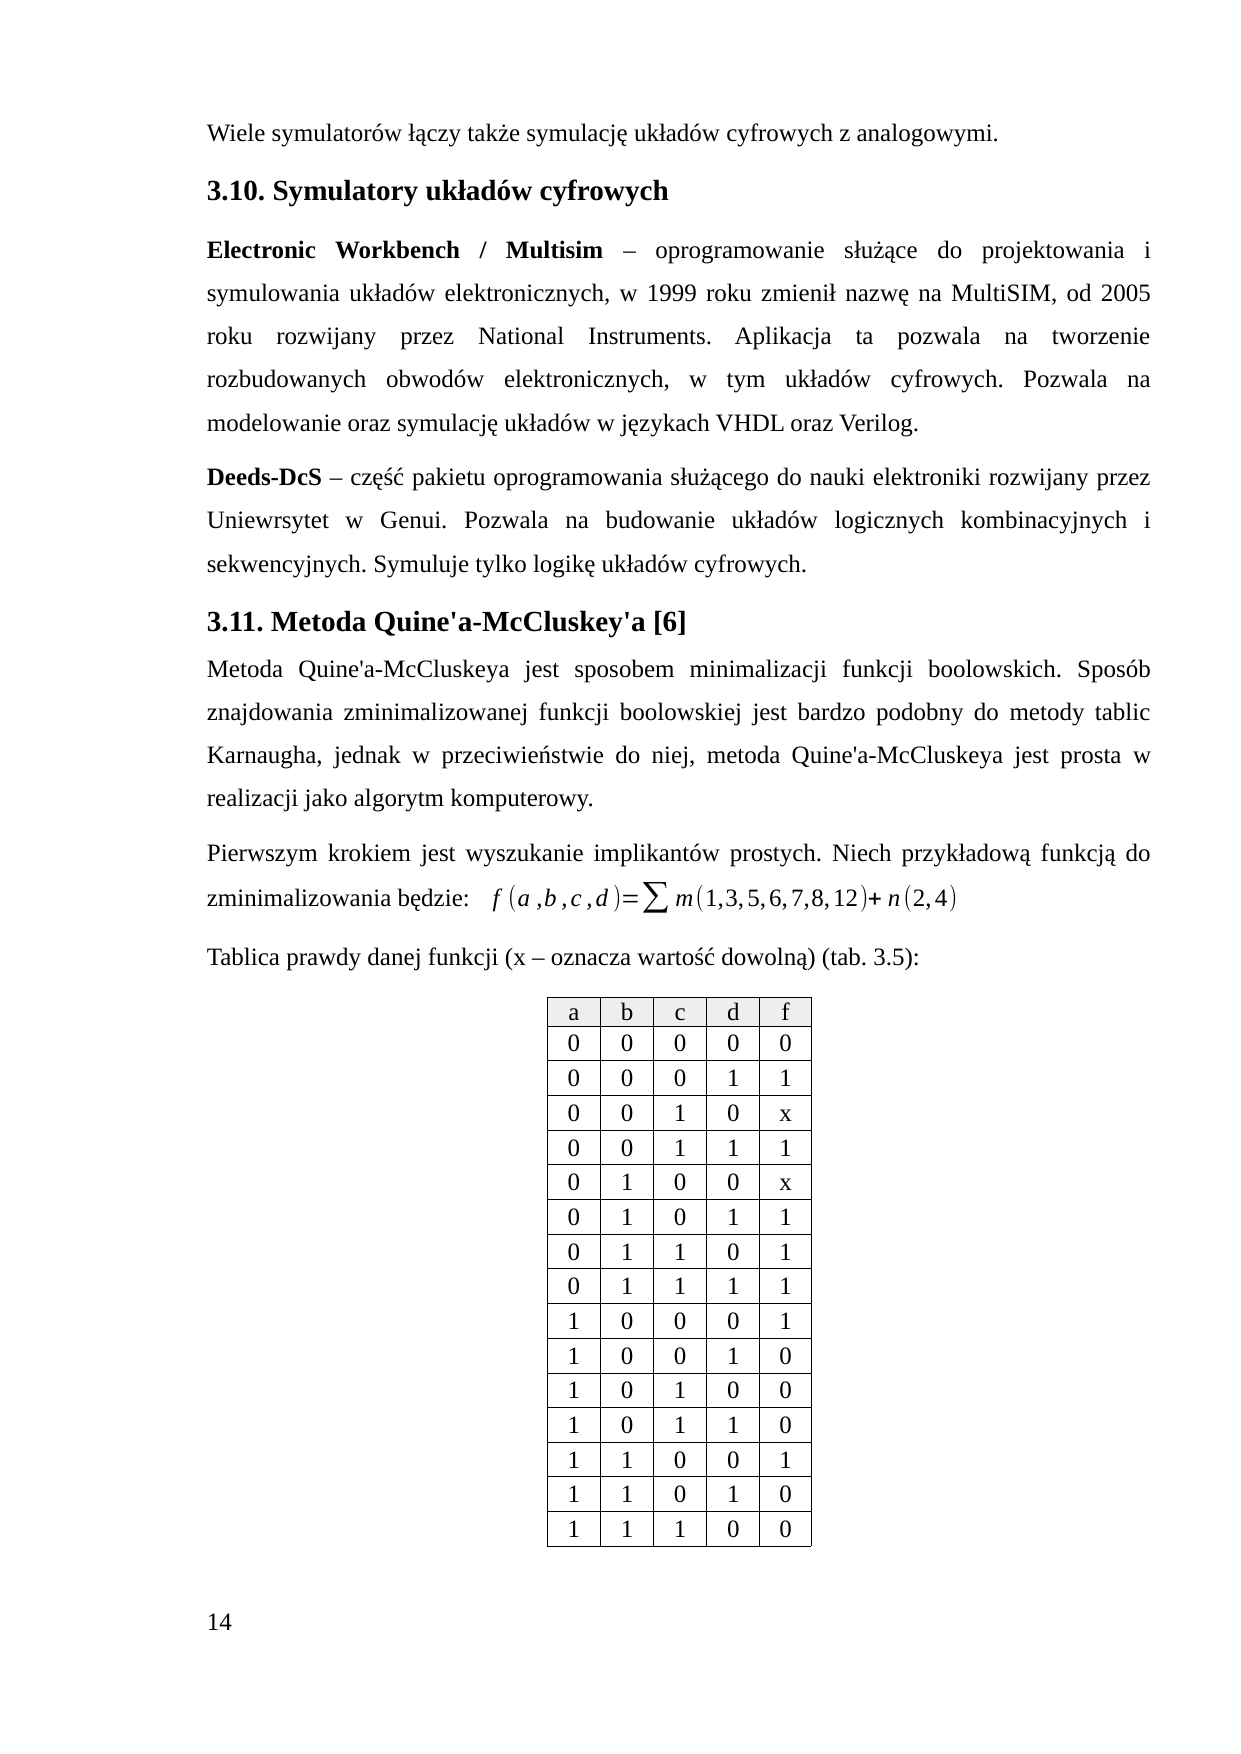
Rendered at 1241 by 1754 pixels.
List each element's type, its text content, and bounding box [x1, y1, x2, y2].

table_cell 0 [654, 1027, 706, 1060]
table_cell x [760, 1096, 811, 1129]
table_cell 0 [760, 1477, 811, 1511]
table_cell 0 [707, 1027, 759, 1060]
text Pierwszym krokiem jest wyszukanie implikantów prostych. Niech przykładową funkcją do zminimalizowania będzie: [207, 838, 1152, 916]
table_cell 0 [760, 1027, 811, 1060]
table_cell 0 [601, 1061, 653, 1095]
table_header b [601, 998, 653, 1026]
table_cell 1 [760, 1061, 811, 1095]
table_cell 0 [654, 1061, 706, 1095]
table_cell 0 [707, 1235, 759, 1268]
table_cell 1 [654, 1408, 706, 1442]
table_cell 0 [601, 1131, 653, 1164]
table_cell 0 [760, 1408, 811, 1442]
table_header a [548, 998, 600, 1026]
table_cell 0 [707, 1443, 759, 1476]
table_cell 0 [601, 1339, 653, 1372]
table_cell 1 [654, 1512, 706, 1546]
table_cell 1 [601, 1269, 653, 1303]
table_cell 0 [707, 1304, 759, 1338]
table_cell 1 [707, 1131, 759, 1164]
table_cell 0 [760, 1374, 811, 1407]
table_cell 1 [654, 1374, 706, 1407]
table_cell 0 [601, 1408, 653, 1442]
table_cell 1 [760, 1269, 811, 1303]
table_cell 0 [601, 1027, 653, 1060]
table_cell 1 [760, 1443, 811, 1476]
table_cell 1 [760, 1131, 811, 1164]
table_cell 0 [601, 1374, 653, 1407]
table_cell 0 [707, 1374, 759, 1407]
table_cell 1 [654, 1131, 706, 1164]
table_cell 1 [760, 1304, 811, 1338]
table_cell 0 [707, 1096, 759, 1129]
table_cell 1 [548, 1374, 600, 1407]
table_cell 0 [548, 1269, 600, 1303]
table_cell 1 [707, 1061, 759, 1095]
table_header c [654, 998, 706, 1026]
table_cell 0 [601, 1304, 653, 1338]
table_cell 0 [760, 1339, 811, 1372]
table_cell 1 [707, 1477, 759, 1511]
table_cell 1 [707, 1408, 759, 1442]
table_cell 0 [654, 1339, 706, 1372]
table_cell 1 [601, 1443, 653, 1476]
table_cell 1 [654, 1235, 706, 1268]
table_cell 1 [548, 1477, 600, 1511]
table_cell 1 [601, 1200, 653, 1234]
table_cell 1 [601, 1165, 653, 1199]
table_cell 0 [548, 1096, 600, 1129]
table_cell 0 [548, 1061, 600, 1095]
text 3.10. Symulatory układów cyfrowych [207, 173, 1152, 207]
table_header d [707, 998, 759, 1026]
table_cell 1 [601, 1477, 653, 1511]
table_cell 0 [760, 1512, 811, 1546]
table_cell 0 [654, 1477, 706, 1511]
text Electronic Workbench / Multisim – oprogramowanie służące do projektowania i symulowania układów elektronicznych, w 1999 roku zmienił nazwę na MultiSIM, od 2005 roku rozwijany przez National Instruments. Aplikacja ta pozwala na tworzenie rozbudowanych obwodów elektronicznych, w tym układów cyfrowych. Pozwala na modelowanie oraz symulację układów w językach VHDL oraz Verilog. [207, 235, 1152, 436]
table_cell 1 [548, 1408, 600, 1442]
table_cell 0 [654, 1165, 706, 1199]
table_cell 0 [707, 1165, 759, 1199]
table_header f [760, 998, 811, 1026]
table_cell 1 [654, 1269, 706, 1303]
table_cell 1 [707, 1269, 759, 1303]
table_cell 0 [548, 1165, 600, 1199]
table_cell 0 [707, 1512, 759, 1546]
text Wiele symulatorów łączy także symulację układów cyfrowych z analogowymi. [207, 118, 1152, 147]
table_cell 1 [601, 1512, 653, 1546]
text Metoda Quine'a-McCluskeya jest sposobem minimalizacji funkcji boolowskich. Sposób znajdowania zminimalizowanej funkcji boolowskiej jest bardzo podobny do metody tablic Karnaugha, jednak w przeciwieństwie do niej, metoda Quine'a-McCluskeya jest prosta w realizacji jako algorytm komputerowy. [207, 654, 1152, 812]
table_cell 1 [707, 1200, 759, 1234]
table_cell x [760, 1165, 811, 1199]
table_cell 1 [548, 1512, 600, 1546]
table_cell 1 [760, 1235, 811, 1268]
table_cell 1 [548, 1443, 600, 1476]
table_cell 1 [548, 1304, 600, 1338]
table_cell 0 [548, 1131, 600, 1164]
text 3.11. Metoda Quine'a-McCluskey'a [6] [207, 604, 1152, 637]
table_cell 1 [760, 1200, 811, 1234]
text Tablica prawdy danej funkcji (x – oznacza wartość dowolną) (tab. 3.5): [207, 942, 1152, 971]
table_cell 1 [707, 1339, 759, 1372]
table_cell 0 [601, 1096, 653, 1129]
table_cell 1 [654, 1096, 706, 1129]
table_cell 0 [654, 1304, 706, 1338]
table_cell 0 [654, 1200, 706, 1234]
table_cell 0 [548, 1235, 600, 1268]
table_cell 1 [601, 1235, 653, 1268]
table_cell 0 [548, 1200, 600, 1234]
table_cell 0 [548, 1027, 600, 1060]
table_cell 1 [548, 1339, 600, 1372]
text Deeds-DcS – część pakietu oprogramowania służącego do nauki elektroniki rozwijany przez Uniewrsytet w Genui. Pozwala na budowanie układów logicznych kombinacyjnych i sekwencyjnych. Symuluje tylko logikę układów cyfrowych. [207, 462, 1152, 577]
table_cell 0 [654, 1443, 706, 1476]
